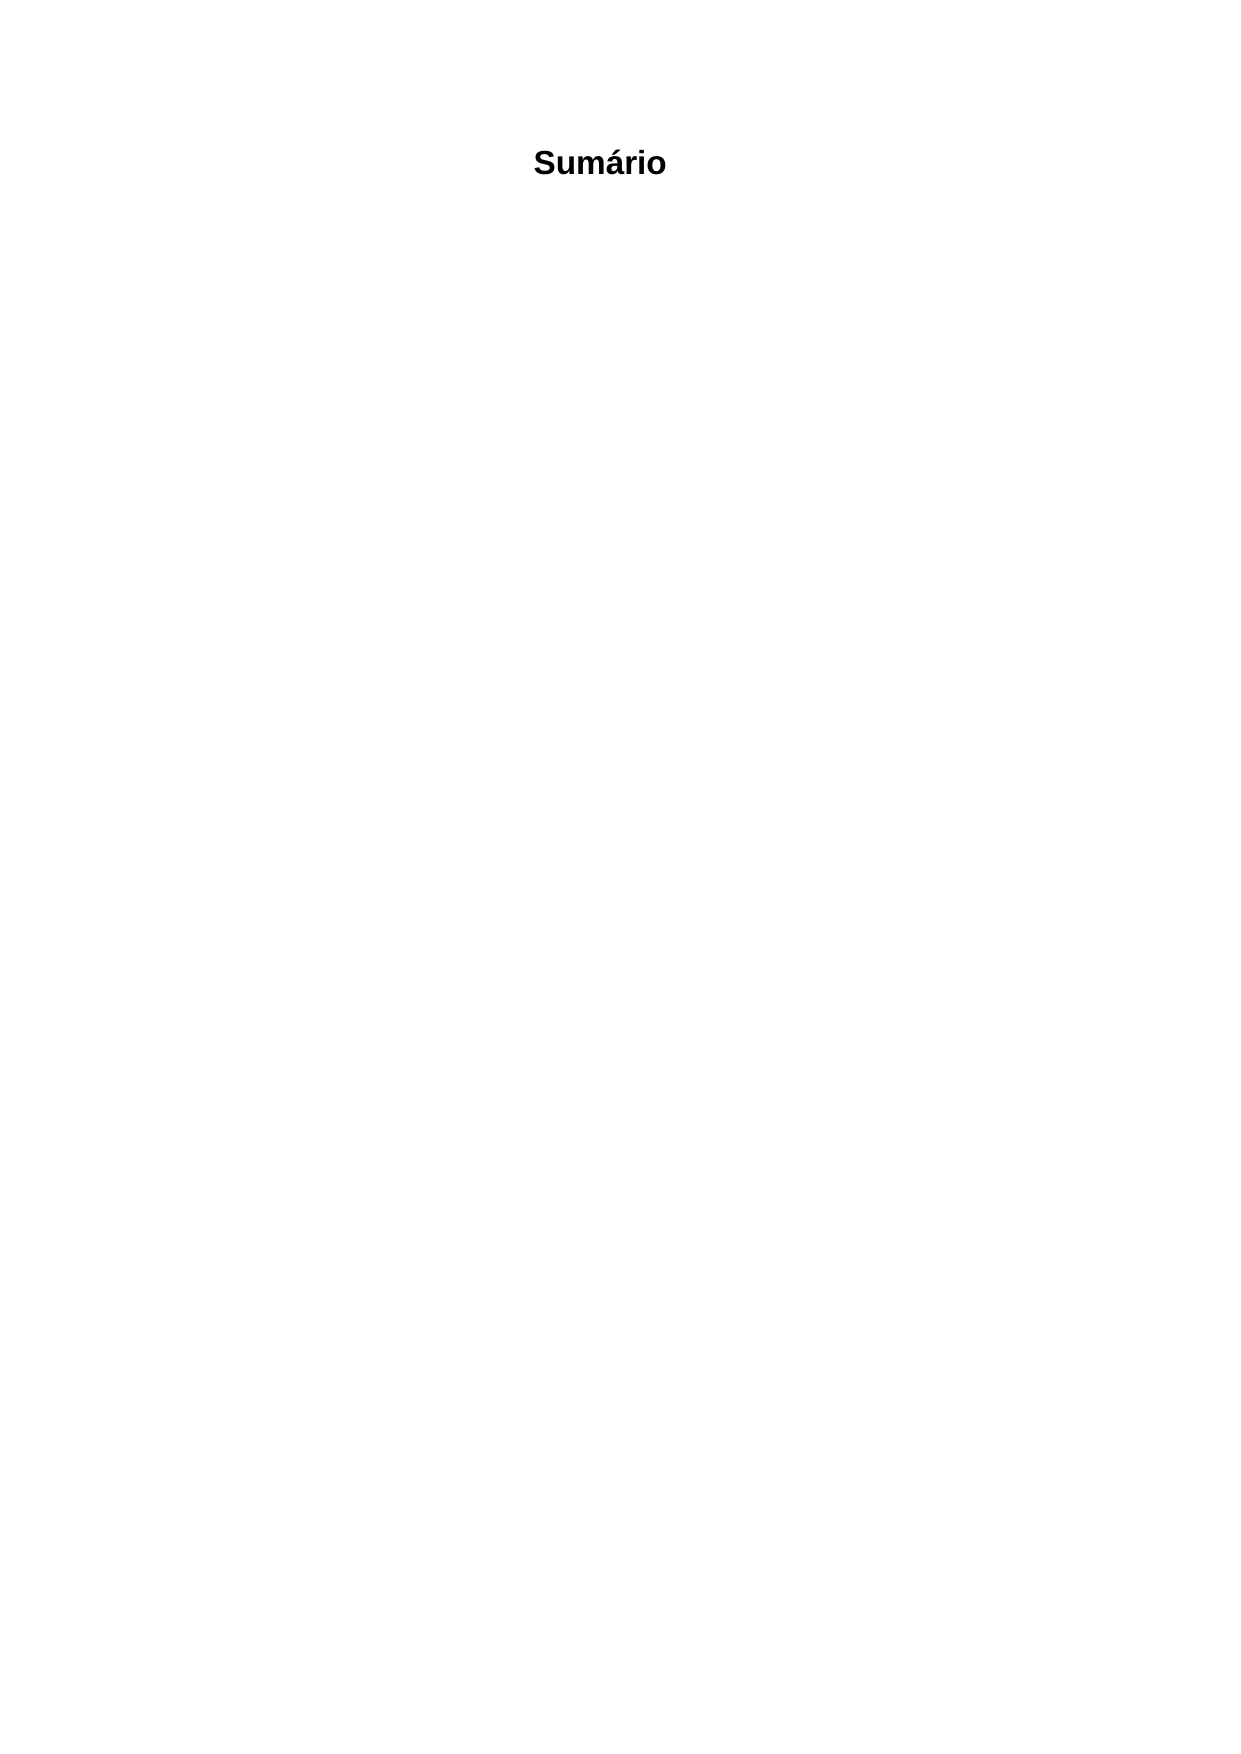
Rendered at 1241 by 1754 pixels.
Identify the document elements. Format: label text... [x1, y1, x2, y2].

title Sumário [125, 143, 1075, 182]
